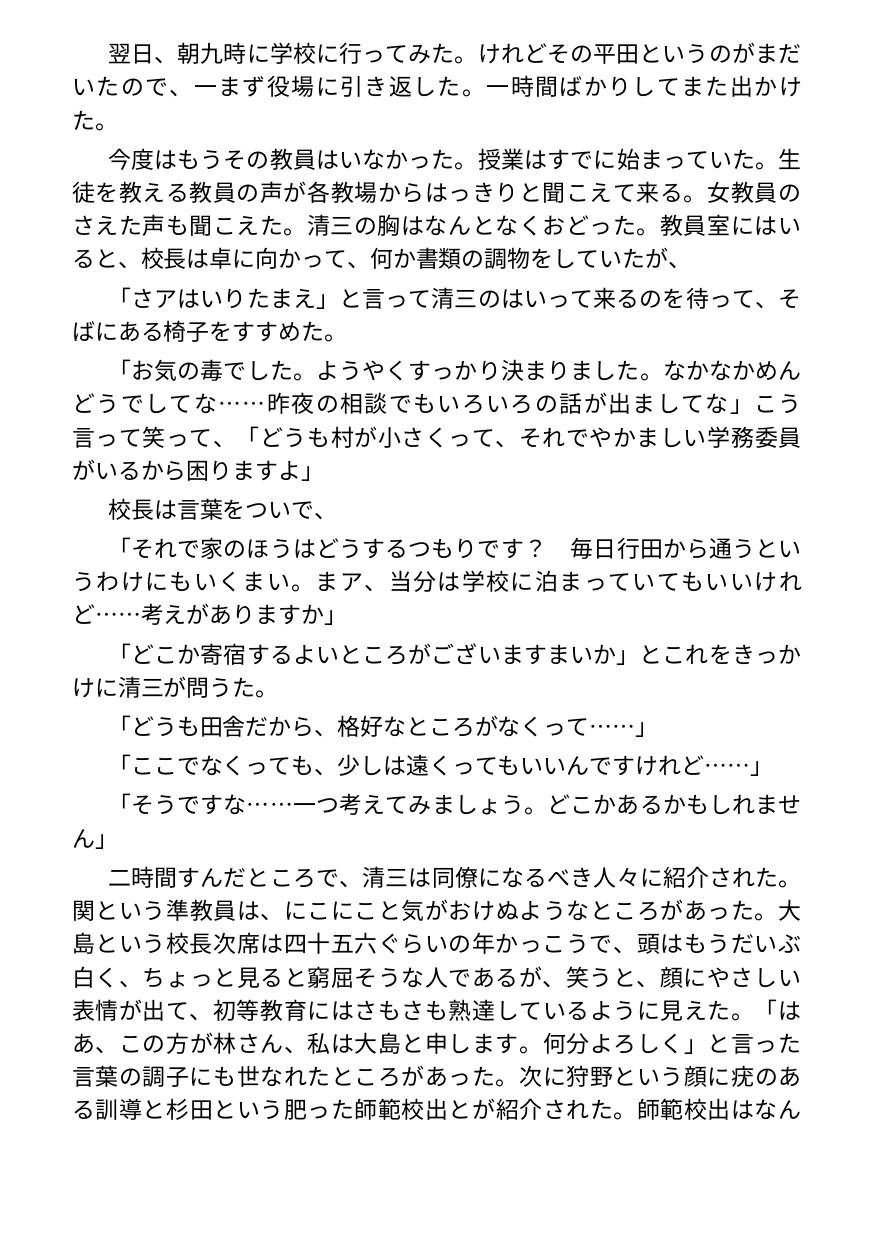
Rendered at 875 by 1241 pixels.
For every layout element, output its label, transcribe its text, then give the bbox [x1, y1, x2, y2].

text 校長は言葉をついで、 [72, 492, 802, 525]
text 二時間すんだところで、清三は同僚になるべき人々に紹介された。関という準教員は、にこにこと気がおけぬようなところがあった。大島という校長次席は四十五六ぐらいの年かっこうで、頭はもうだいぶ白く、ちょっと見ると窮屈そうな人であるが、笑うと、顔にやさしい表情が出て、初等教育にはさもさも熟達しているように見えた。「はあ、この方が林さん、私は大島と申します。何分よろしく」と言った言葉の調子にも世なれたところがあった。次に狩野という顔に疣のある訓導と杉田という肥った師範校出とが紹介された。師範校出はなん [72, 860, 802, 1126]
text 「どこか寄宿するよいところがございますまいか」とこれをきっかけに清三が問うた。 [72, 637, 802, 703]
text 「どうも田舎だから、格好なところがなくって……」 [72, 709, 802, 742]
text 翌日、朝九時に学校に行ってみた。けれどその平田というのがまだいたので、一まず役場に引き返した。一時間ばかりしてまた出かけた。 [72, 36, 802, 136]
text 「それで家のほうはどうするつもりです？ 毎日行田から通うというわけにもいくまい。まア、当分は学校に泊まっていてもいいけれど……考えがありますか」 [72, 531, 802, 631]
text 「さアはいりたまえ」と言って清三のはいって来るのを待って、そばにある椅子をすすめた。 [72, 281, 802, 347]
text 「お気の毒でした。ようやくすっかり決まりました。なかなかめんどうでしてな……昨夜の相談でもいろいろの話が出ましてな」こう言って笑って、「どうも村が小さくって、それでやかましい学務委員がいるから困りますよ」 [72, 353, 802, 486]
text 今度はもうその教員はいなかった。授業はすでに始まっていた。生徒を教える教員の声が各教場からはっきりと聞こえて来る。女教員のさえた声も聞こえた。清三の胸はなんとなくおどった。教員室にはいると、校長は卓に向かって、何か書類の調物をしていたが、 [72, 142, 802, 274]
text 「そうですな……一つ考えてみましょう。どこかあるかもしれません」 [72, 787, 802, 854]
text 「ここでなくっても、少しは遠くってもいいんですけれど……」 [72, 748, 802, 781]
